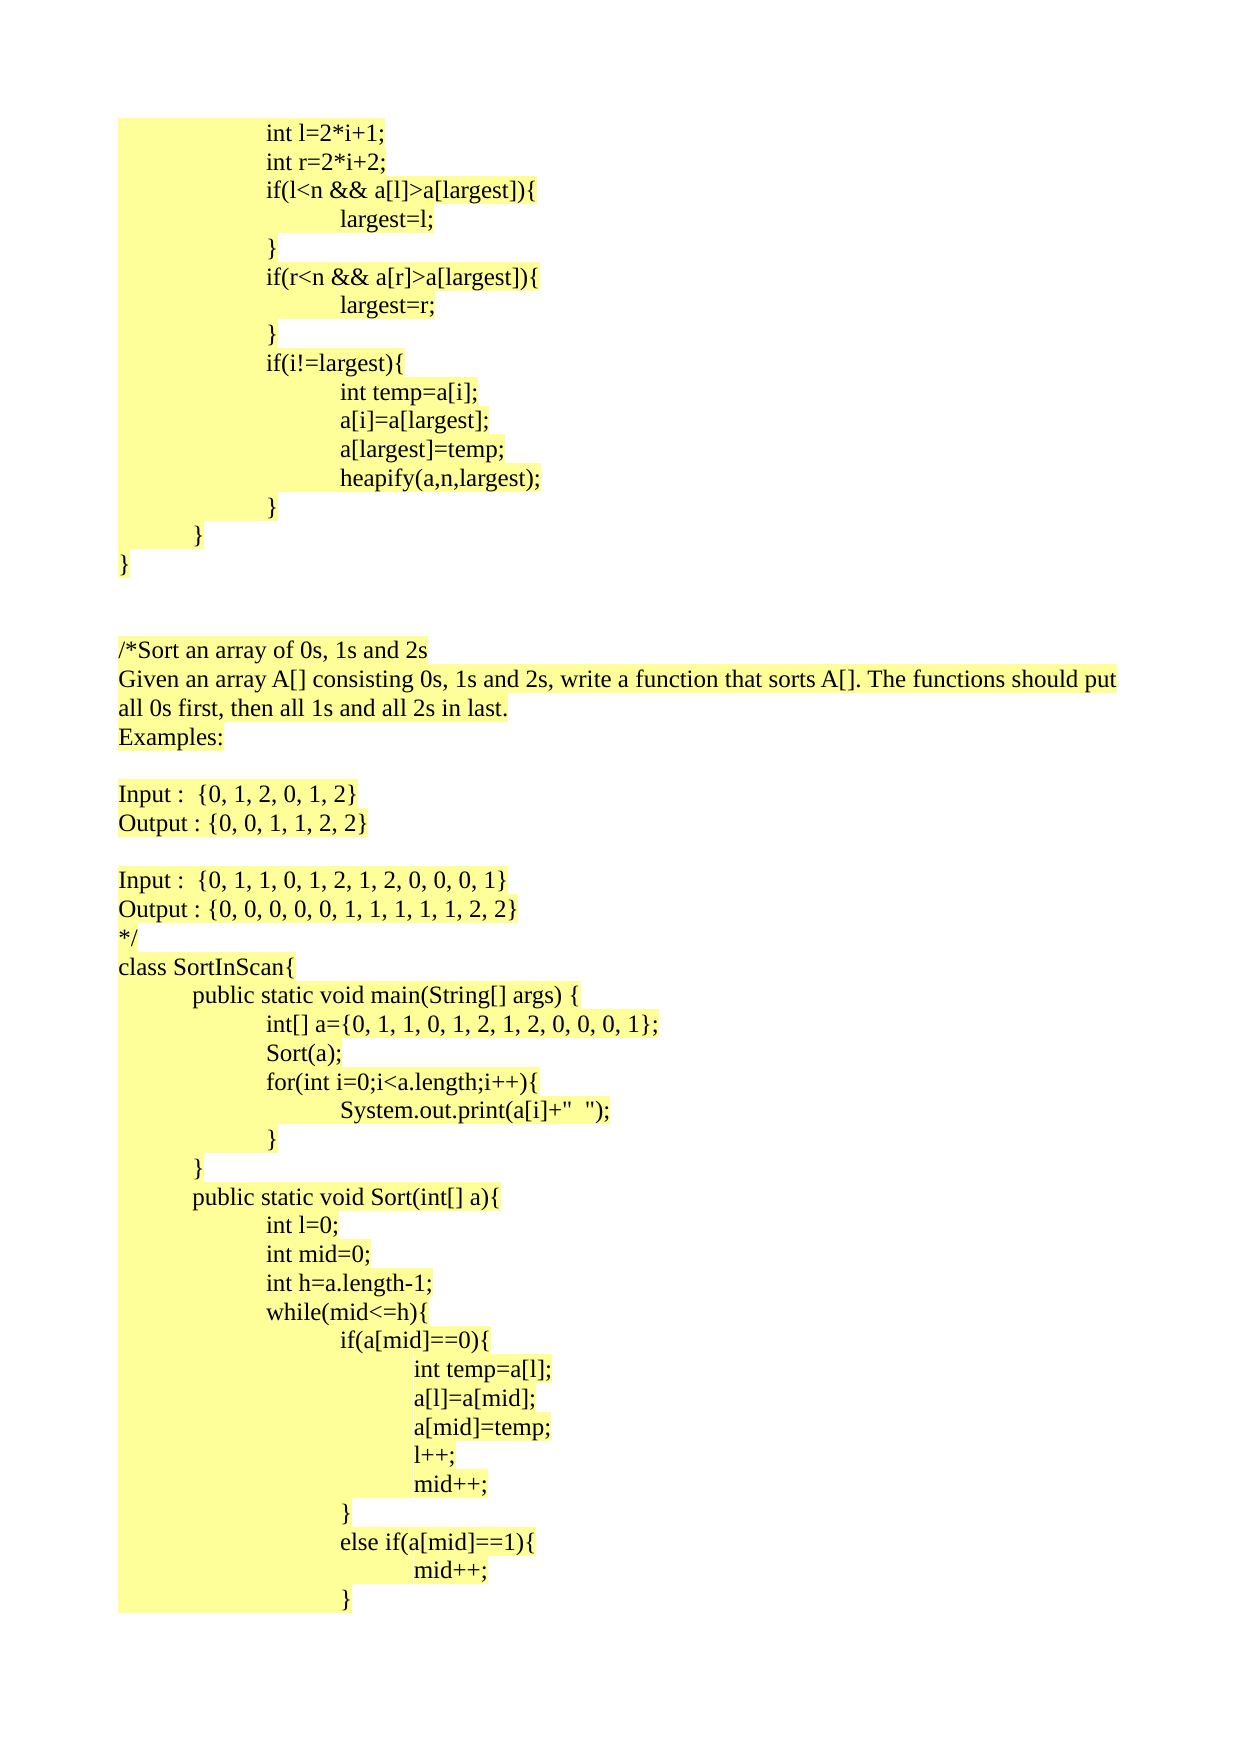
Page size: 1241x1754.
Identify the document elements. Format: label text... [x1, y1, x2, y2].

text Input : {0, 1, 2, 0, 1, 2} [118, 779, 1122, 808]
text int r=2*i+2; [118, 147, 1122, 176]
text Examples: [118, 722, 1122, 751]
text int l=0; [118, 1211, 1122, 1239]
text } [118, 492, 1122, 521]
text System.out.print(a[i]+" "); [118, 1096, 1122, 1124]
text Sort(a); [118, 1038, 1122, 1067]
text if(l<n && a[l]>a[largest]){ [118, 176, 1122, 204]
text int h=a.length-1; [118, 1268, 1122, 1297]
text } [118, 1584, 1122, 1613]
text largest=r; [118, 291, 1122, 319]
text public static void Sort(int[] a){ [118, 1182, 1122, 1211]
text } [118, 1153, 1122, 1182]
text } [118, 549, 1122, 578]
text int mid=0; [118, 1239, 1122, 1268]
text if(i!=largest){ [118, 348, 1122, 377]
text heapify(a,n,largest); [118, 463, 1122, 492]
text else if(a[mid]==1){ [118, 1527, 1122, 1556]
text if(a[mid]==0){ [118, 1326, 1122, 1354]
text Given an array A[] consisting 0s, 1s and 2s, write a function that sorts A[]. The functions should put all 0s first, then all 1s and all 2s in last. [118, 664, 1122, 722]
text int[] a={0, 1, 1, 0, 1, 2, 1, 2, 0, 0, 0, 1}; [118, 1009, 1122, 1038]
text class SortInScan{ [118, 952, 1122, 981]
text */ [118, 923, 1122, 952]
text Output : {0, 0, 1, 1, 2, 2} [118, 808, 1122, 837]
text largest=l; [118, 204, 1122, 233]
text mid++; [118, 1556, 1122, 1584]
text } [118, 1124, 1122, 1153]
text for(int i=0;i<a.length;i++){ [118, 1067, 1122, 1096]
text a[l]=a[mid]; [118, 1383, 1122, 1412]
text } [118, 233, 1122, 262]
text a[i]=a[largest]; [118, 406, 1122, 434]
text l++; [118, 1441, 1122, 1469]
text } [118, 319, 1122, 348]
text if(r<n && a[r]>a[largest]){ [118, 262, 1122, 291]
text int l=2*i+1; [118, 118, 1122, 147]
text Output : {0, 0, 0, 0, 0, 1, 1, 1, 1, 1, 2, 2} [118, 894, 1122, 923]
text } [118, 1498, 1122, 1527]
text while(mid<=h){ [118, 1297, 1122, 1326]
text mid++; [118, 1469, 1122, 1498]
text int temp=a[l]; [118, 1354, 1122, 1383]
text public static void main(String[] args) { [118, 981, 1122, 1009]
text int temp=a[i]; [118, 377, 1122, 406]
text a[largest]=temp; [118, 434, 1122, 463]
text a[mid]=temp; [118, 1412, 1122, 1441]
text Input : {0, 1, 1, 0, 1, 2, 1, 2, 0, 0, 0, 1} [118, 866, 1122, 894]
text /*Sort an array of 0s, 1s and 2s [118, 636, 1122, 664]
text } [118, 521, 1122, 549]
